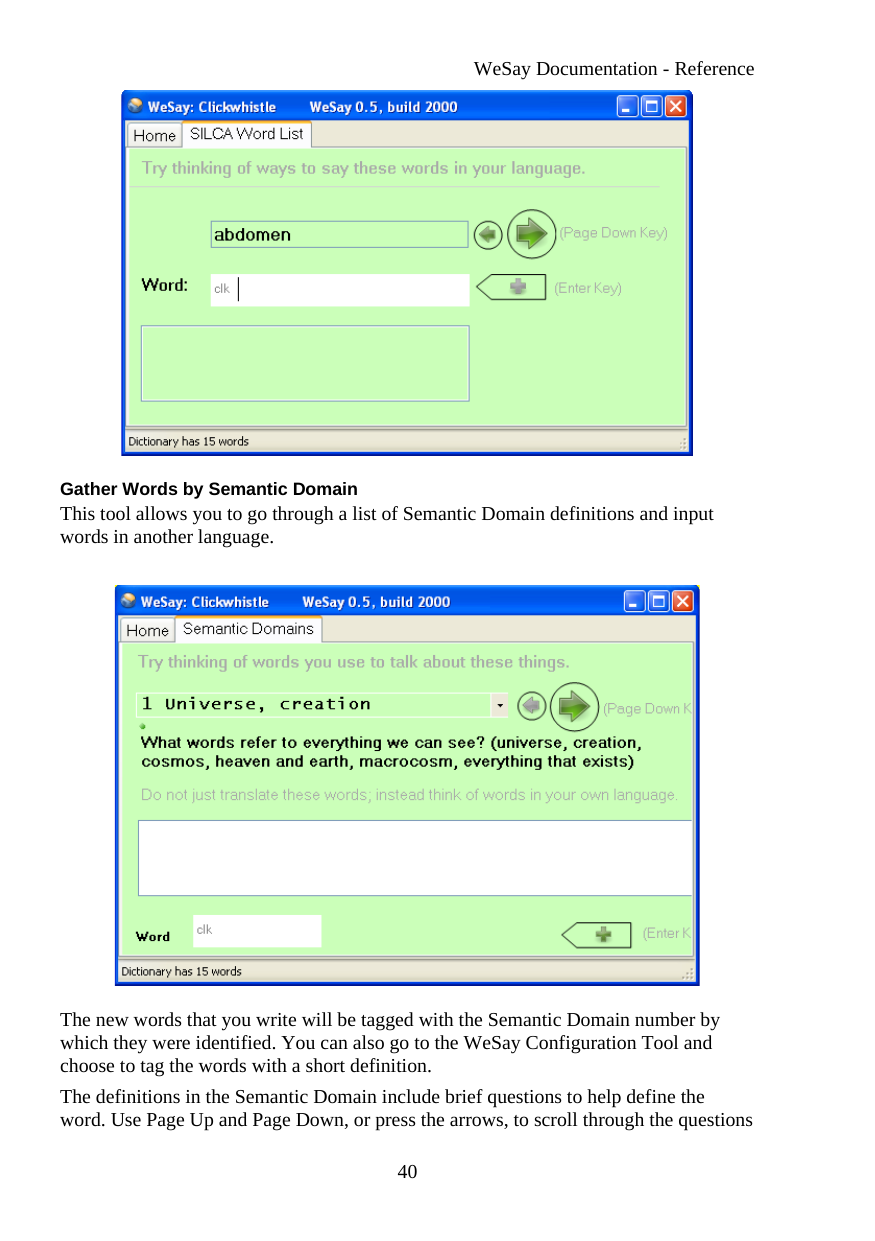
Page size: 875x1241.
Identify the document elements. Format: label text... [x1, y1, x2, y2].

picture [114, 585, 700, 986]
subtitle Gather Words by Semantic Domain [60, 90, 754, 499]
text This tool allows you to go through a list of Semantic Domain definitions and input words in another language. [60, 502, 754, 548]
text The new words that you write will be tagged with the Semantic Domain number by which they were identified. You can also go to the WeSay Configuration Tool and choose to tag the words with a short definition. [60, 557, 754, 1076]
text The definitions in the Semantic Domain include brief questions to help define the word. Use Page Up and Page Down, or press the arrows, to scroll through the questions [60, 1085, 754, 1131]
picture [121, 90, 693, 456]
